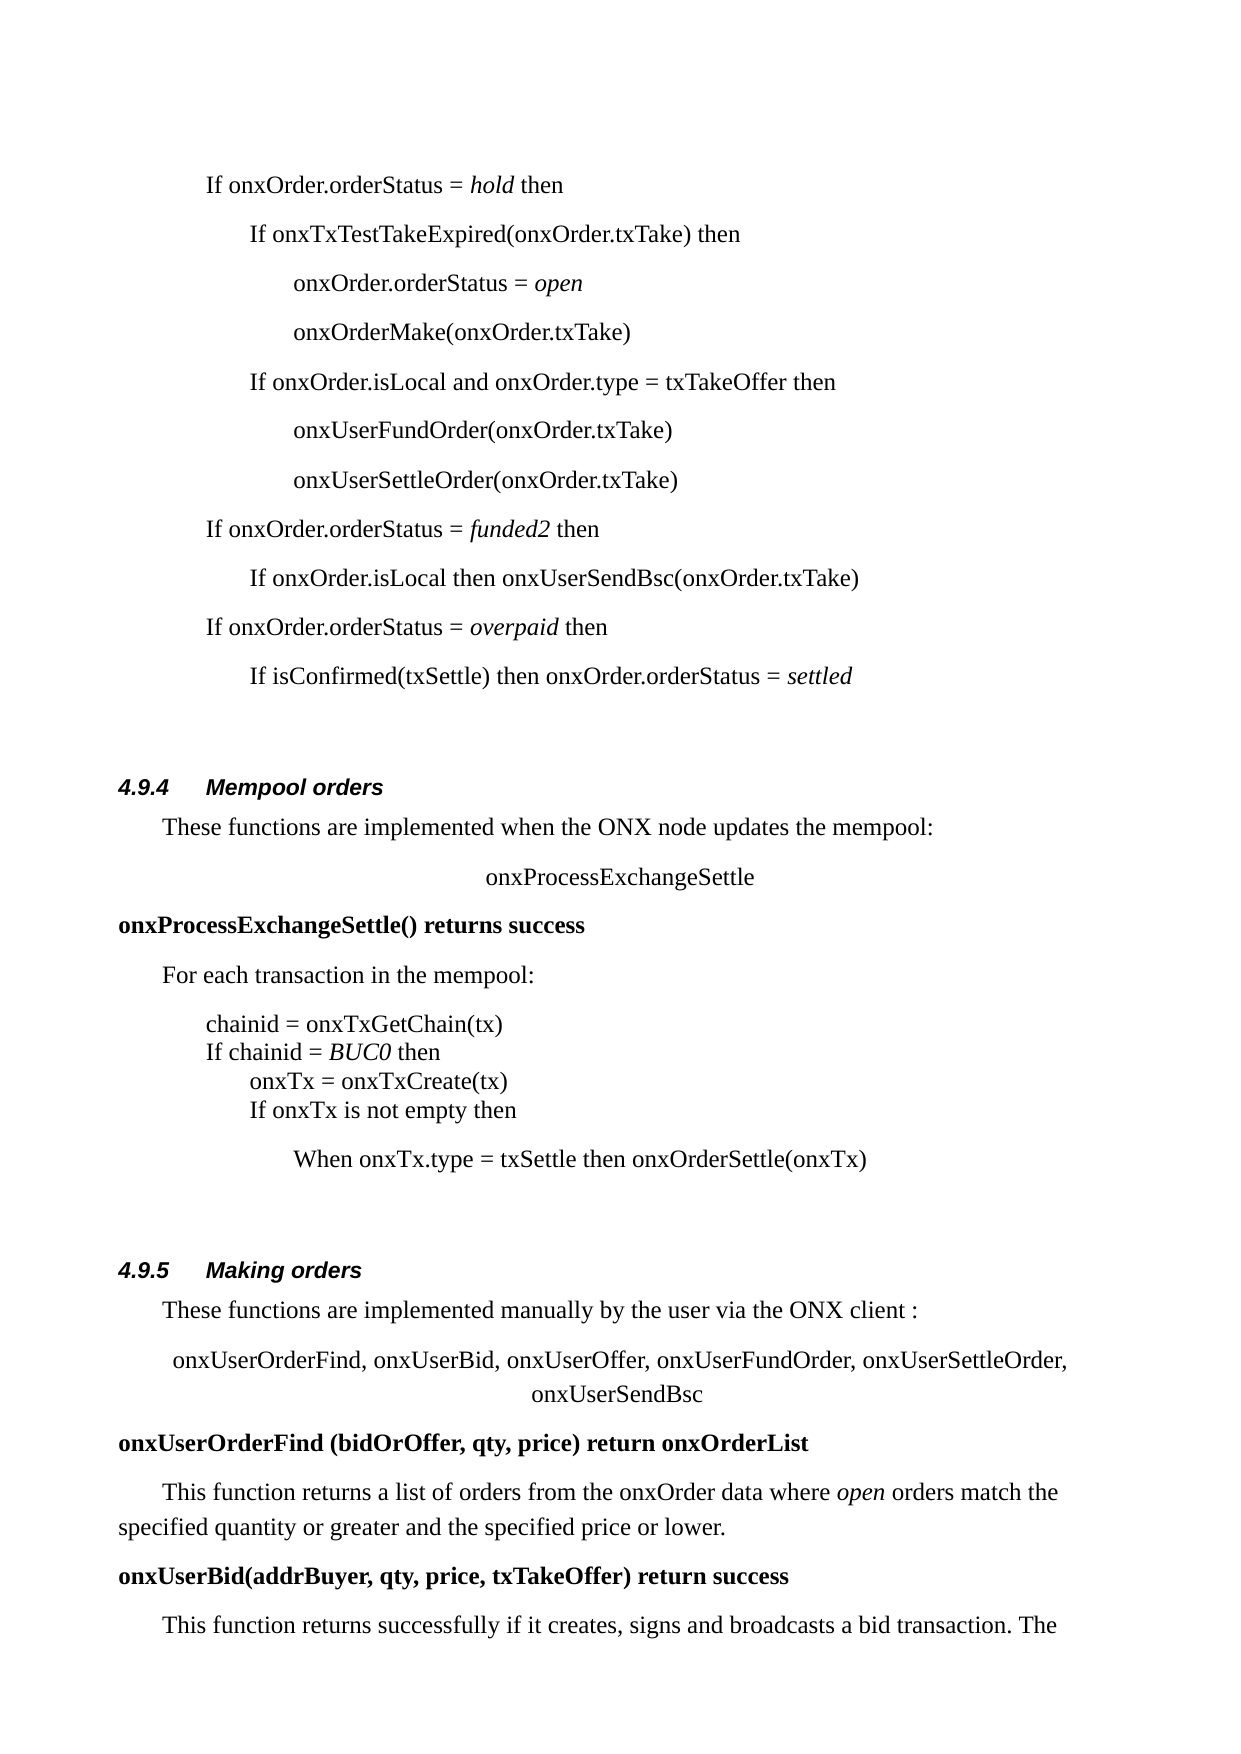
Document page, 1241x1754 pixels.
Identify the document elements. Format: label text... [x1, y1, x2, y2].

text This function returns successfully if it creates, signs and broadcasts a bid transaction. The [118, 1610, 1122, 1639]
text If isConfirmed(txSettle) then onxOrder.orderStatus = settled [118, 661, 1122, 690]
text If onxOrder.orderStatus = hold then [118, 170, 1122, 199]
text onxUserSettleOrder(onxOrder.txTake) [118, 465, 1122, 493]
text If onxOrder.isLocal then onxUserSendBsc(onxOrder.txTake) [118, 563, 1122, 592]
text These functions are implemented when the ONX node updates the mempool: [118, 812, 1122, 841]
text chainid = onxTxGetChain(tx) [118, 1009, 1122, 1037]
text For each transaction in the mempool: [118, 960, 1122, 988]
text If onxOrder.orderStatus = overpaid then [118, 612, 1122, 641]
text If onxTxTestTakeExpired(onxOrder.txTake) then [118, 219, 1122, 248]
text If onxOrder.isLocal and onxOrder.type = txTakeOffer then [118, 367, 1122, 395]
text This function returns a list of orders from the onxOrder data where open orders match the specified quantity or greater and the specified price or lower. [118, 1477, 1122, 1541]
text If onxOrder.orderStatus = funded2 then [118, 514, 1122, 542]
text If onxTx is not empty then [118, 1095, 1122, 1124]
text onxUserBid(addrBuyer, qty, price, txTakeOffer) return success [118, 1561, 1122, 1589]
text onxProcessExchangeSettle() returns success [118, 911, 1122, 939]
subtitle Making orders [118, 1257, 1122, 1283]
text onxUserOrderFind (bidOrOffer, qty, price) return onxOrderList [118, 1428, 1122, 1457]
subtitle Mempool orders [118, 774, 1122, 800]
text onxOrder.orderStatus = open [118, 268, 1122, 297]
text These functions are implemented manually by the user via the ONX client : [118, 1296, 1122, 1324]
text onxTx = onxTxCreate(tx) [118, 1066, 1122, 1095]
text onxUserOrderFind, onxUserBid, onxUserOffer, onxUserFundOrder, onxUserSettleOrder, onxUserSendBsc [118, 1345, 1122, 1408]
text onxProcessExchangeSettle [118, 862, 1122, 890]
text When onxTx.type = txSettle then onxOrderSettle(onxTx) [118, 1144, 1122, 1173]
text If chainid = BUC0 then [118, 1037, 1122, 1066]
text onxOrderMake(onxOrder.txTake) [118, 317, 1122, 346]
text onxUserFundOrder(onxOrder.txTake) [118, 416, 1122, 444]
